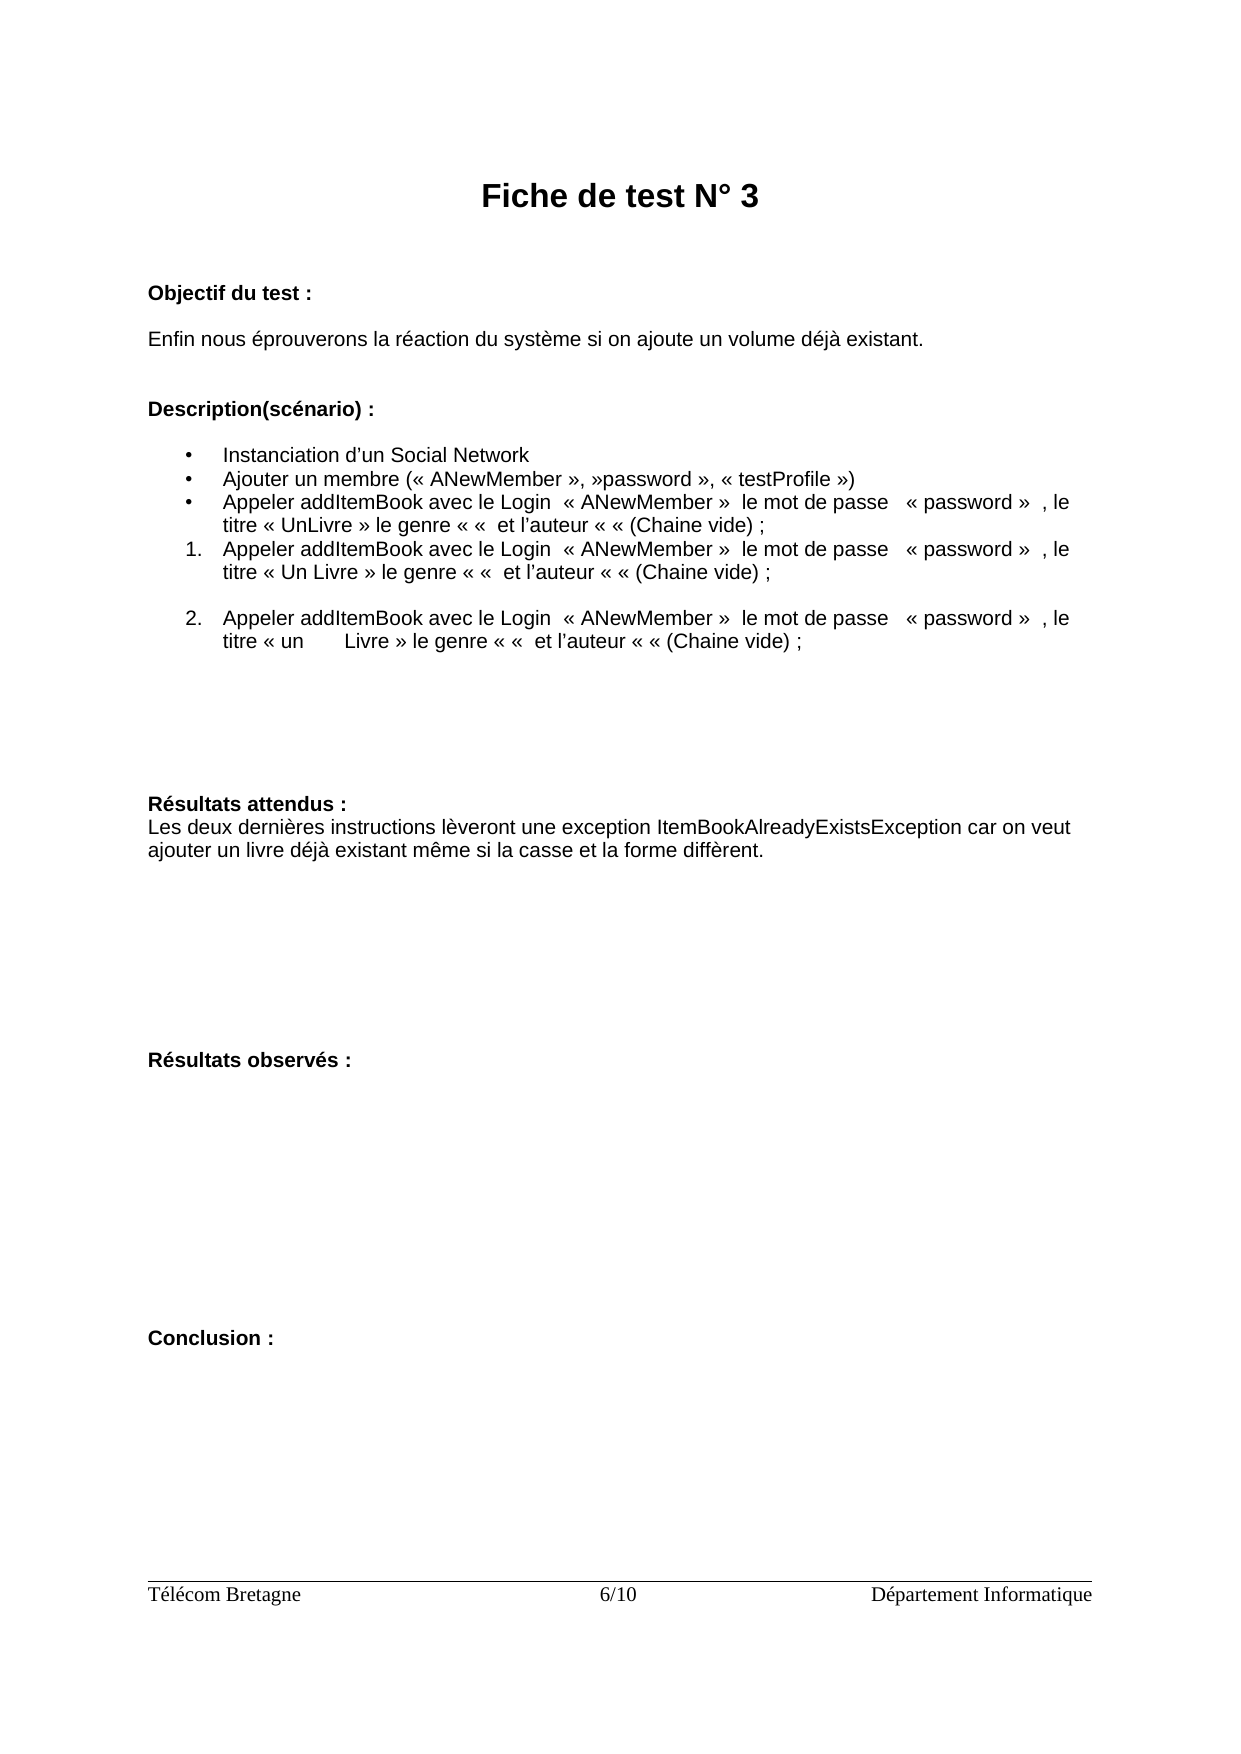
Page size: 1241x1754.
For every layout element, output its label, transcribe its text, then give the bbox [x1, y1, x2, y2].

list Instanciation d’un Social Network [185, 444, 1092, 467]
text Résultats observés : [148, 1048, 1092, 1071]
title Fiche de test N° 3 [148, 177, 1092, 214]
text Résultats attendus : [148, 793, 1092, 816]
subtitle Conclusion : [148, 1327, 1092, 1350]
list Ajouter un membre (« ANewMember », »password », « testProfile ») [185, 467, 1092, 491]
text Les deux dernières instructions lèveront une exception ItemBookAlreadyExistsException car on veut ajouter un livre déjà existant même si la casse et la forme diffèrent. [148, 816, 1092, 862]
text Description(scénario) : [148, 397, 1092, 421]
list Appeler addItemBook avec le Login « ANewMember » le mot de passe « password » , le titre « Un Livre » le genre « « et l’auteur « « (Chaine vide) ; [185, 537, 1092, 583]
list Appeler addItemBook avec le Login « ANewMember » le mot de passe « password » , le titre « UnLivre » le genre « « et l’auteur « « (Chaine vide) ; [185, 491, 1092, 537]
list Appeler addItemBook avec le Login « ANewMember » le mot de passe « password » , le titre « un Livre » le genre « « et l’auteur « « (Chaine vide) ; [185, 607, 1092, 653]
text Enfin nous éprouverons la réaction du système si on ajoute un volume déjà existant. [148, 328, 1092, 351]
text Objectif du test : [148, 281, 1092, 304]
